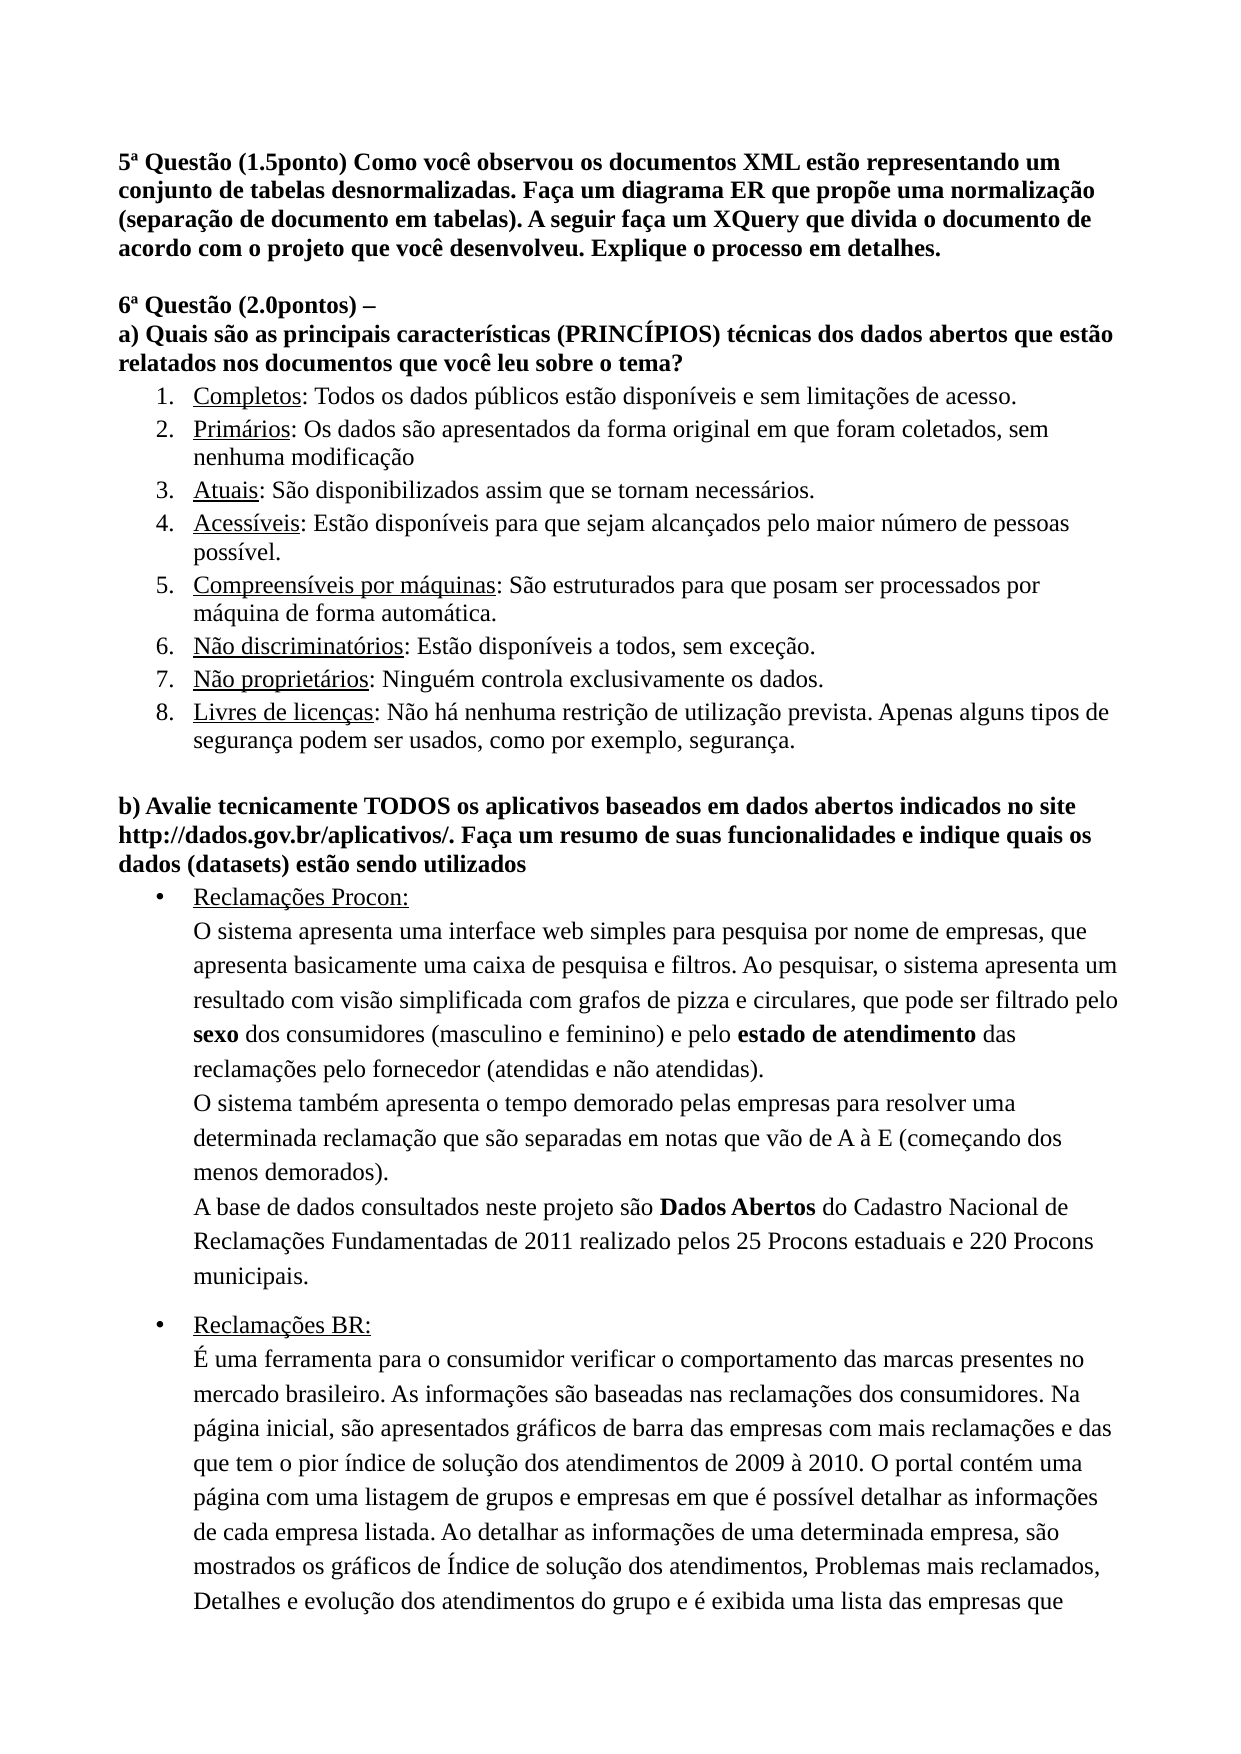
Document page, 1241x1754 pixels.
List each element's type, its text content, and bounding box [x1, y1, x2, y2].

list Livres de licenças: Não há nenhuma restrição de utilização prevista. Apenas alguns tipos de segurança podem ser usados, como por exemplo, segurança. [156, 697, 1122, 754]
text b) Avalie tecnicamente TODOS os aplicativos baseados em dados abertos indicados no site http://dados.gov.br/aplicativos/. Faça um resumo de suas funcionalidades e indique quais os dados (datasets) estão sendo utilizados [118, 791, 1122, 877]
list Acessíveis: Estão disponíveis para que sejam alcançados pelo maior número de pessoas possível. [156, 508, 1122, 566]
text 5ª Questão (1.5ponto) Como você observou os documentos XML estão representando um conjunto de tabelas desnormalizadas. Faça um diagrama ER que propõe uma normalização (separação de documento em tabelas). A seguir faça um XQuery que divida o documento de acordo com o projeto que você desenvolveu. Explique o processo em detalhes. [118, 147, 1122, 262]
list Completos: Todos os dados públicos estão disponíveis e sem limitações de acesso. [156, 381, 1122, 410]
list Primários: Os dados são apresentados da forma original em que foram coletados, sem nenhuma modificação [156, 414, 1122, 471]
text a) Quais são as principais características (PRINCÍPIOS) técnicas dos dados abertos que estão relatados nos documentos que você leu sobre o tema? [118, 319, 1122, 377]
text 6ª Questão (2.0pontos) – [118, 291, 1122, 319]
list Não discriminatórios: Estão disponíveis a todos, sem exceção. [156, 631, 1122, 660]
list Não proprietários: Ninguém controla exclusivamente os dados. [156, 664, 1122, 693]
list Atuais: São disponibilizados assim que se tornam necessários. [156, 475, 1122, 504]
list Reclamações Procon: O sistema apresenta uma interface web simples para pesquisa por nome de empresas, que apresenta basicamente uma caixa de pesquisa e filtros. Ao pesquisar, o sistema apresenta um resultado com visão simplificada com grafos de pizza e circulares, que pode ser filtrado pelo sexo dos consumidores (masculino e feminino) e pelo estado de atendimento das reclamações pelo fornecedor (atendidas e não atendidas). O sistema também apresenta o tempo demorado pelas empresas para resolver uma determinada reclamação que são separadas em notas que vão de A à E (começando dos menos demorados). A base de dados consultados neste projeto são Dados Abertos do Cadastro Nacional de Reclamações Fundamentadas de 2011 realizado pelos 25 Procons estaduais e 220 Procons municipais. [156, 882, 1122, 1289]
list Compreensíveis por máquinas: São estruturados para que posam ser processados por máquina de forma automática. [156, 570, 1122, 627]
list Reclamações BR: É uma ferramenta para o consumidor verificar o comportamento das marcas presentes no mercado brasileiro. As informações são baseadas nas reclamações dos consumidores. Na página inicial, são apresentados gráficos de barra das empresas com mais reclamações e das que tem o pior índice de solução dos atendimentos de 2009 à 2010. O portal contém uma página com uma listagem de grupos e empresas em que é possível detalhar as informações de cada empresa listada. Ao detalhar as informações de uma determinada empresa, são mostrados os gráficos de Índice de solução dos atendimentos, Problemas mais reclamados, Detalhes e evolução dos atendimentos do grupo e é exibida uma lista das empresas que [156, 1310, 1122, 1614]
